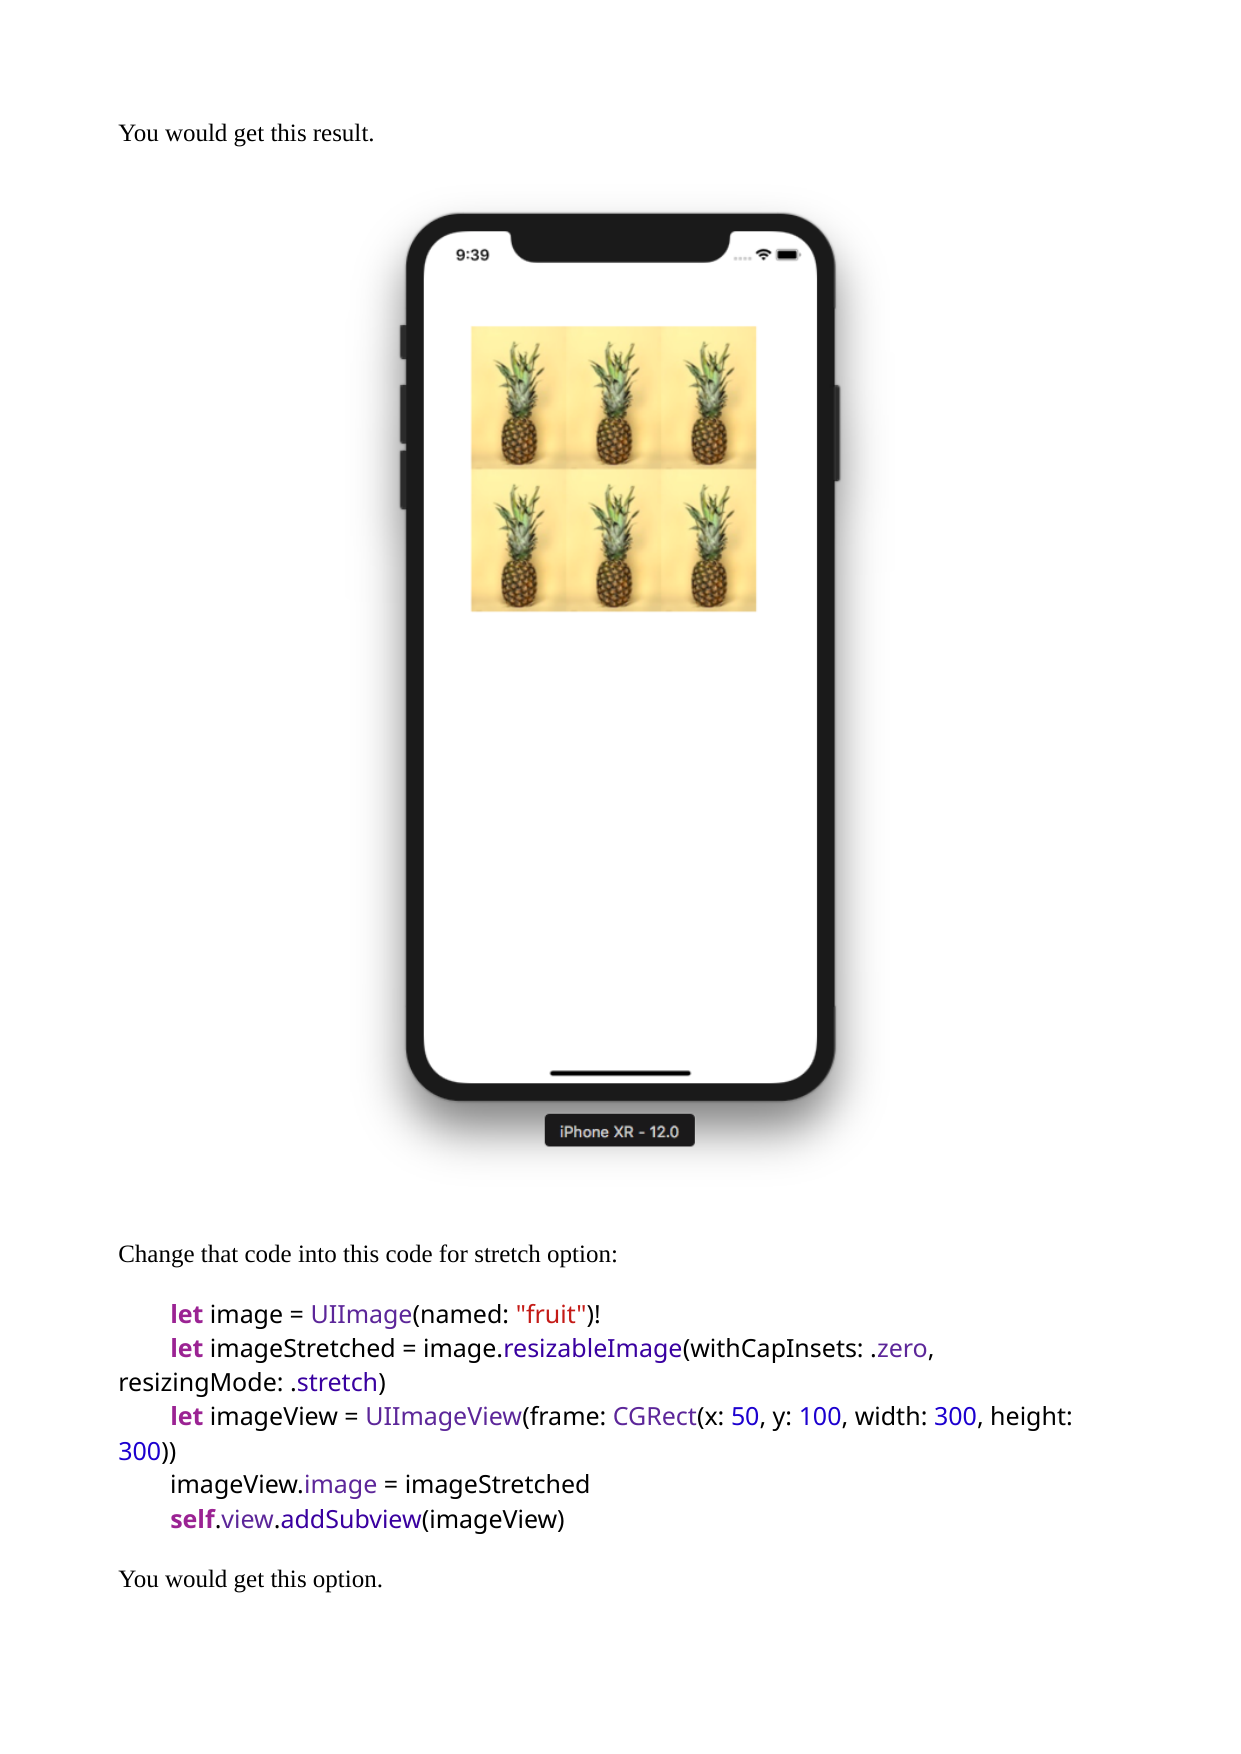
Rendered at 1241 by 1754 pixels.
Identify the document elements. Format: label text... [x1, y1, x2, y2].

text let image = UIImage(named: "fruit")! [118, 1297, 1122, 1331]
text You would get this option. [118, 1564, 1122, 1593]
text imageView.image = imageStretched [118, 1467, 1122, 1501]
text You would get this result. [118, 118, 1122, 147]
text let imageStretched = image.resizableImage(withCapInsets: .zero, resizingMode: .stretch) [118, 1331, 1122, 1399]
text let imageView = UIImageView(frame: CGRect(x: 50, y: 100, width: 300, height: 300)) [118, 1399, 1122, 1467]
picture [330, 175, 911, 1196]
text Change that code into this code for stretch option: [118, 1239, 1122, 1268]
text self.view.addSubview(imageView) [118, 1501, 1122, 1535]
